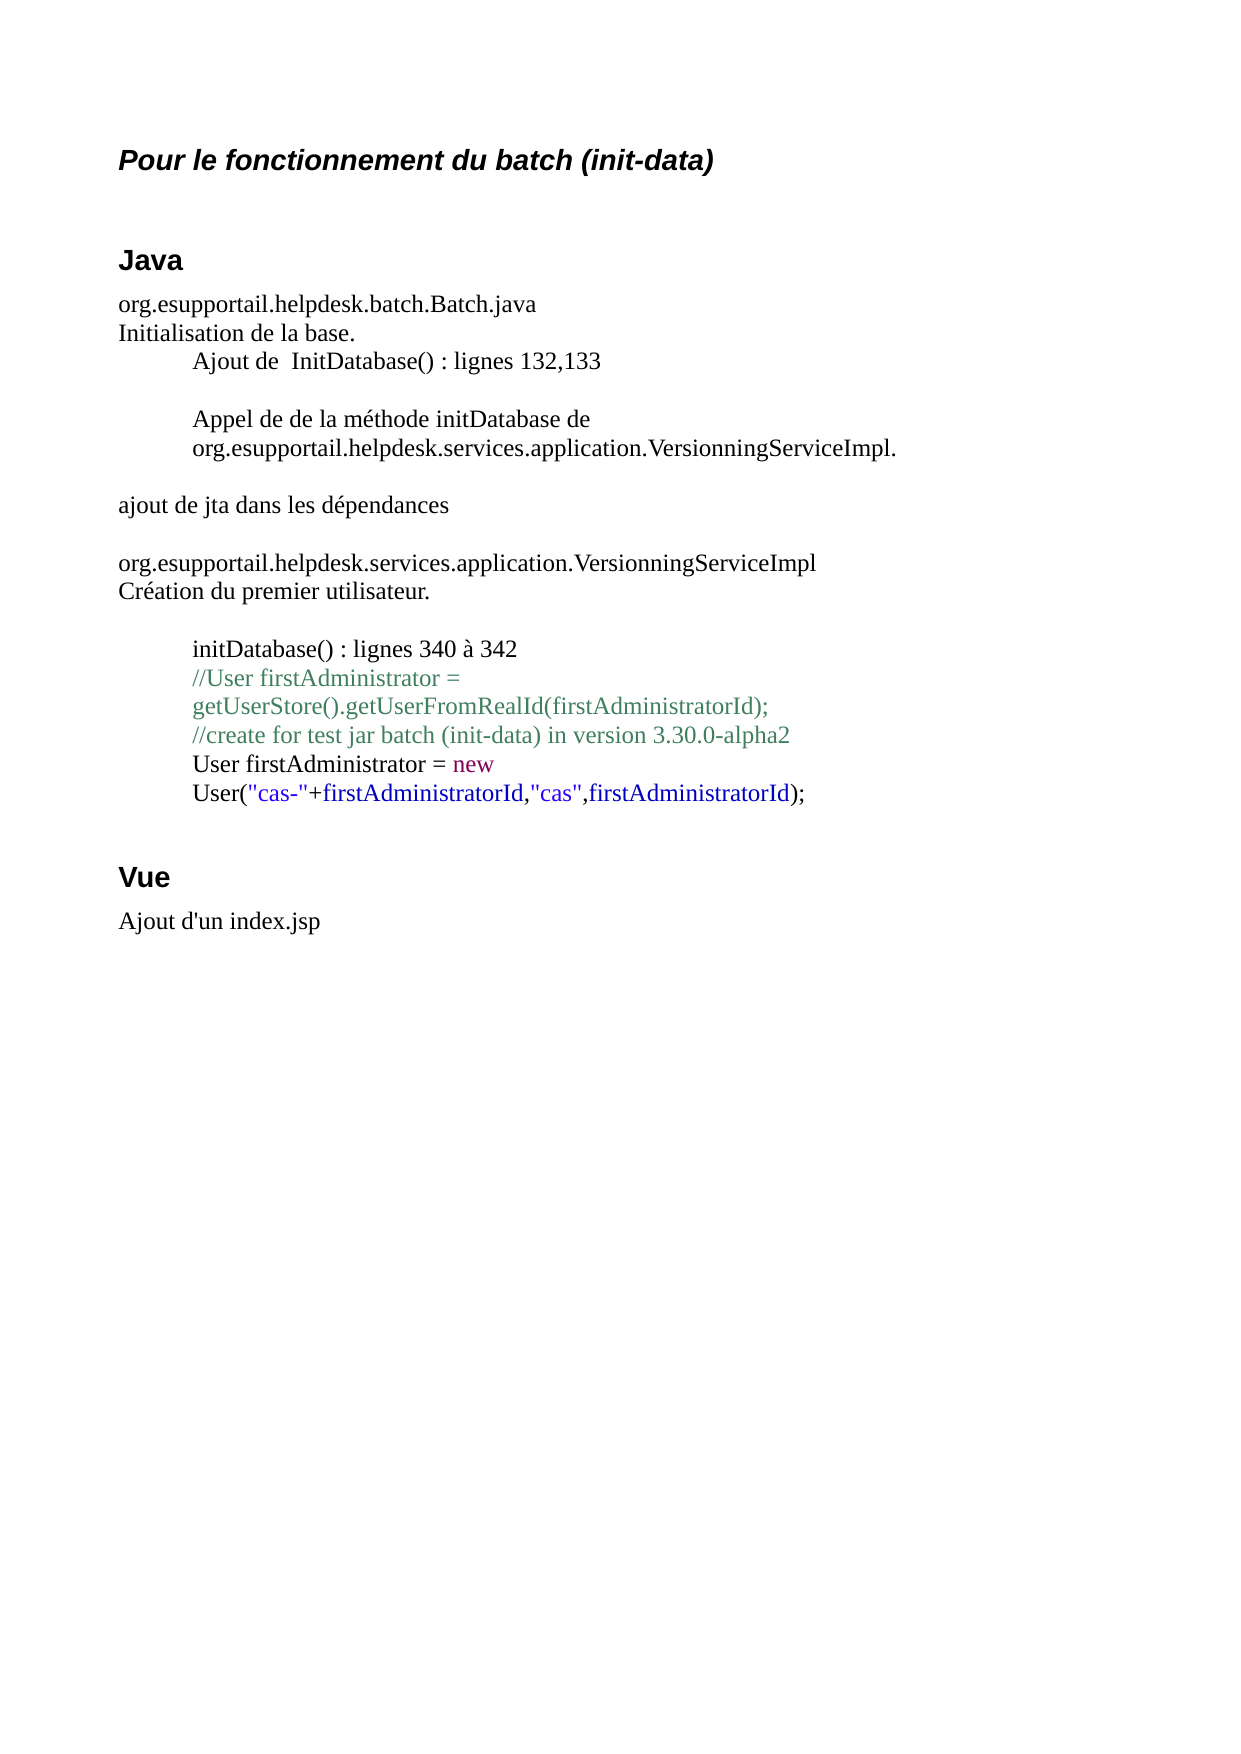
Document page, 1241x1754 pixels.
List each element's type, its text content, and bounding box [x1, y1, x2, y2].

subtitle Pour le fonctionnement du batch (init-data) [118, 143, 1122, 177]
text Création du premier utilisateur. [118, 576, 1122, 605]
text Ajout de InitDatabase() : lignes 132,133 [118, 346, 1122, 375]
text initDatabase() : lignes 340 à 342 [118, 634, 1122, 663]
text ajout de jta dans les dépendances [118, 490, 1122, 519]
text User firstAdministrator = new User("cas-"+firstAdministratorId,"cas",firstAdministratorId); [118, 749, 1122, 806]
subtitle Vue [118, 860, 1122, 894]
text Ajout d'un index.jsp [118, 906, 1122, 935]
text Initialisation de la base. [118, 318, 1122, 346]
text org.esupportail.helpdesk.batch.Batch.java [118, 289, 1122, 318]
subtitle Java [118, 243, 1122, 276]
text Appel de de la méthode initDatabase de org.esupportail.helpdesk.services.application.VersionningServiceImpl. [118, 404, 1122, 461]
text //create for test jar batch (init-data) in version 3.30.0-alpha2 [118, 720, 1122, 749]
text org.esupportail.helpdesk.services.application.VersionningServiceImpl [118, 548, 1122, 576]
text //User firstAdministrator = getUserStore().getUserFromRealId(firstAdministratorId); [118, 663, 1122, 720]
